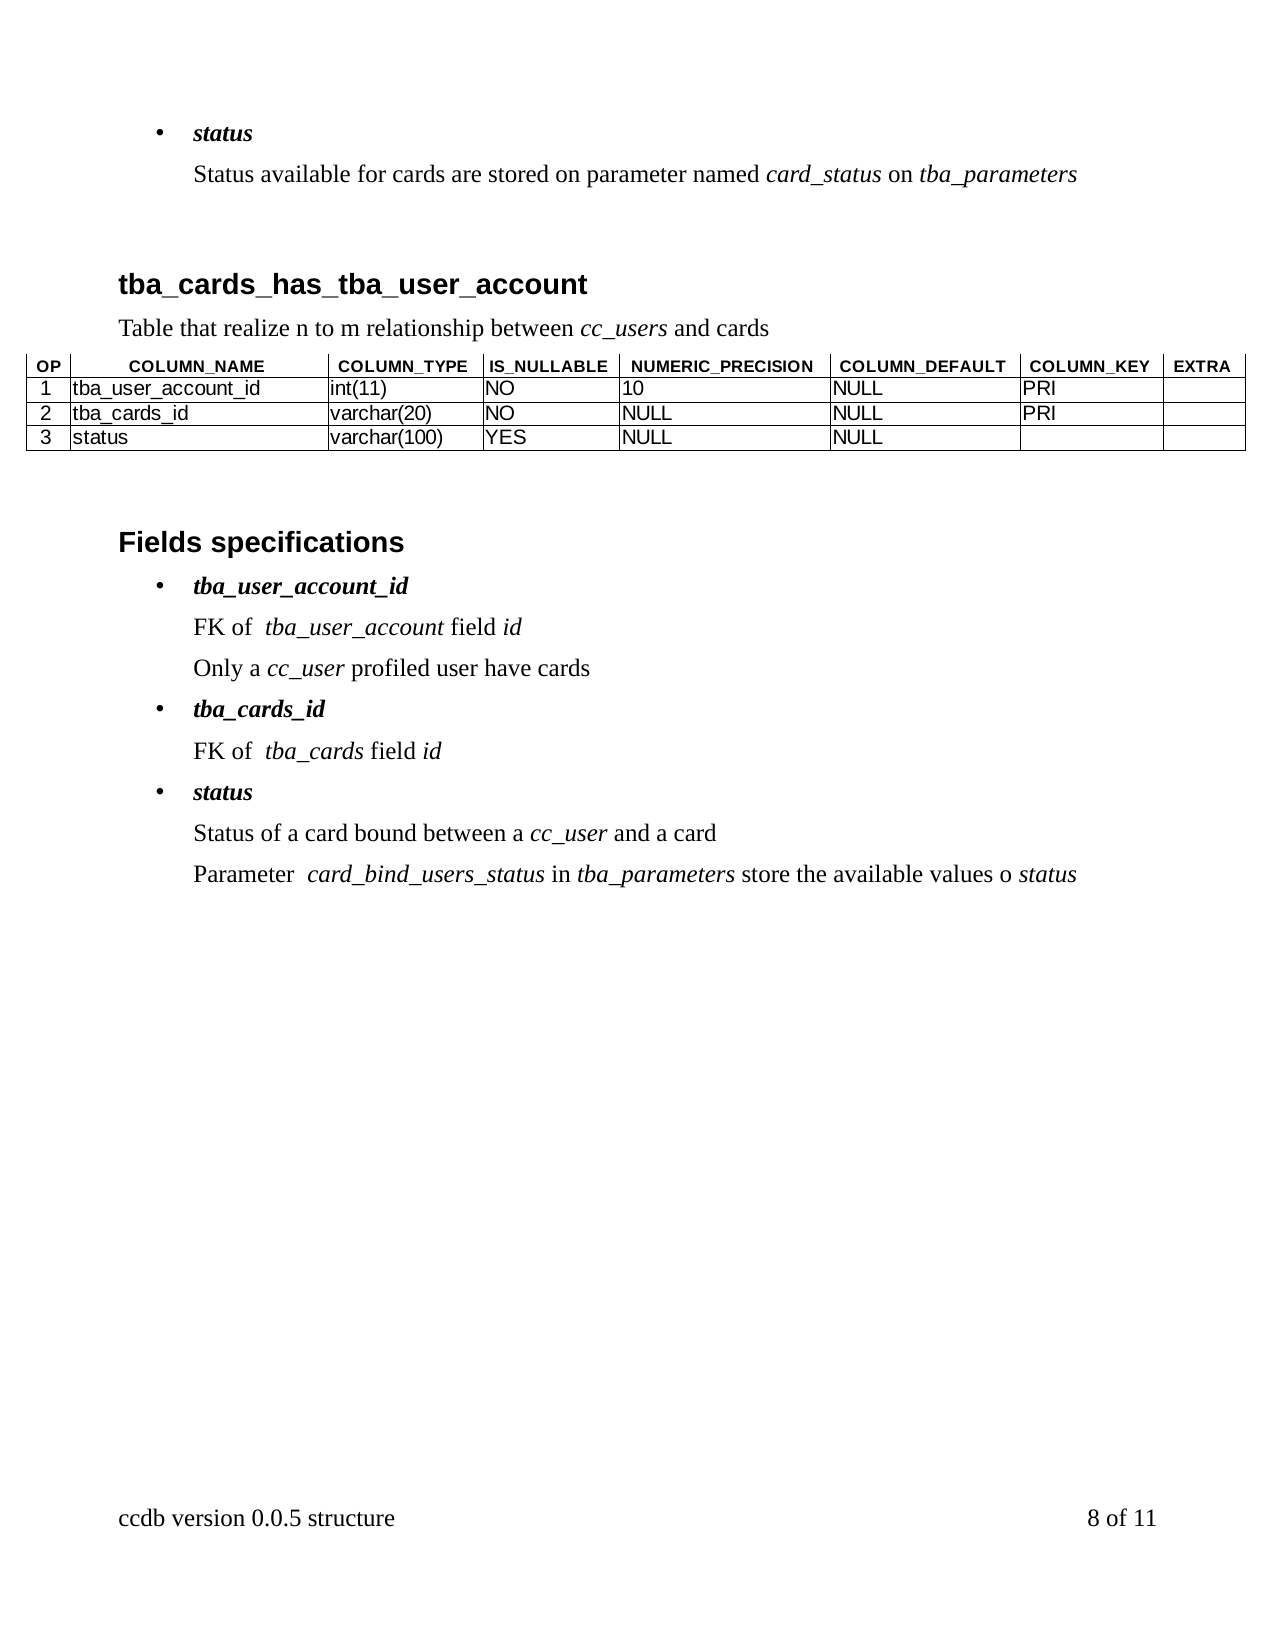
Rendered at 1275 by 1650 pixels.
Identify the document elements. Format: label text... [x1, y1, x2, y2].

list status [156, 118, 1157, 147]
list FK of tba_cards field id [156, 736, 1157, 764]
list Only a cc_user profiled user have cards [156, 653, 1157, 682]
subtitle Fields specifications [118, 525, 1157, 558]
list tba_user_account_id [156, 571, 1157, 599]
subtitle tba_cards_has_tba_user_account [118, 267, 1157, 300]
text Table that realize n to m relationship between cc_users and cards [118, 313, 1157, 342]
list Status of a card bound between a cc_user and a card [156, 818, 1157, 847]
list status [156, 777, 1157, 806]
list Status available for cards are stored on parameter named card_status on tba_parameters [156, 159, 1157, 188]
list Parameter card_bind_users_status in tba_parameters store the available values o status [156, 859, 1157, 888]
list FK of tba_user_account field id [156, 612, 1157, 641]
list tba_cards_id [156, 694, 1157, 723]
